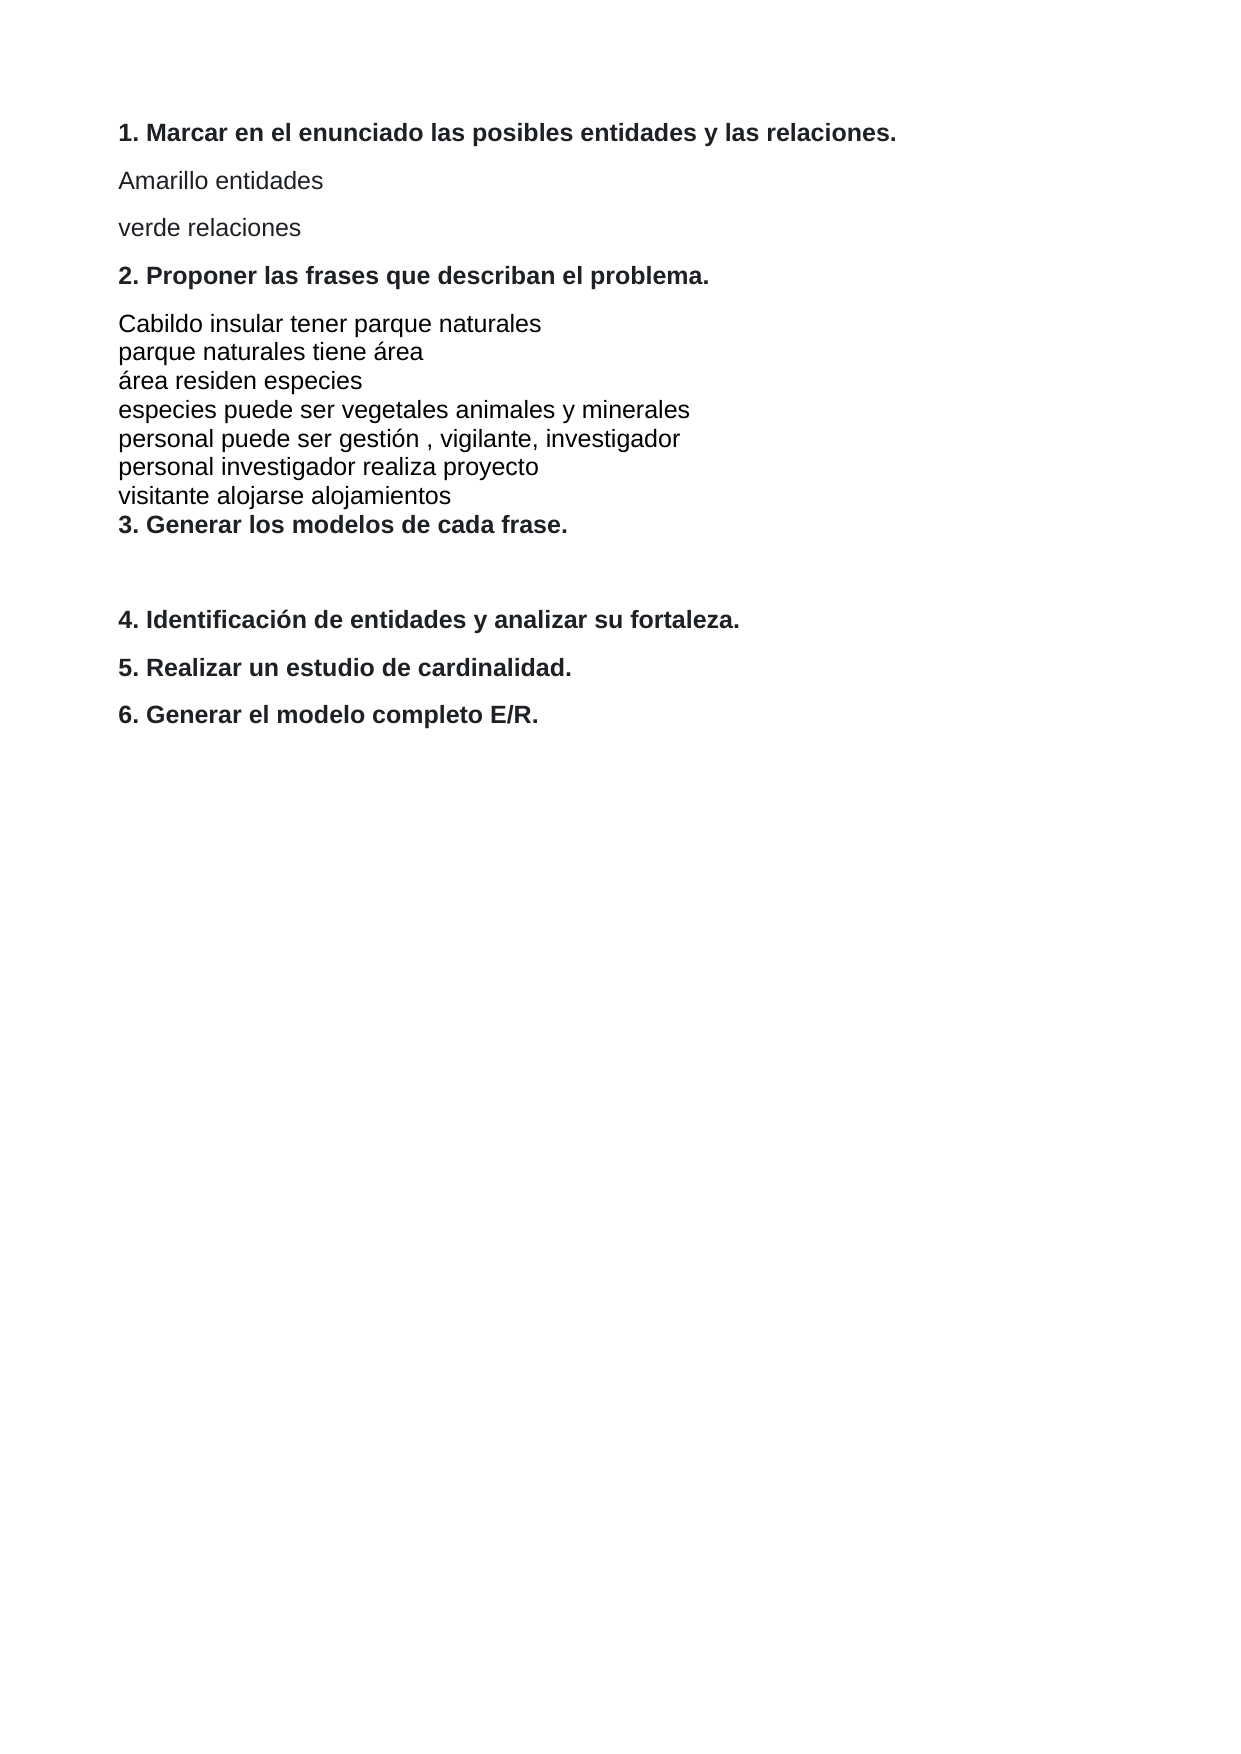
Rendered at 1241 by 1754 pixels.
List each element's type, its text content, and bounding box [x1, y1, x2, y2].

text 2. Proponer las frases que describan el problema. [118, 261, 1122, 290]
text parque naturales tiene área [118, 337, 1122, 366]
text especies puede ser vegetales animales y minerales [118, 395, 1122, 423]
text 3. Generar los modelos de cada frase. [118, 510, 1122, 538]
text área residen especies [118, 366, 1122, 395]
text 1. Marcar en el enunciado las posibles entidades y las relaciones. [118, 118, 1122, 147]
text personal puede ser gestión , vigilante, investigador [118, 423, 1122, 452]
text personal investigador realiza proyecto [118, 452, 1122, 481]
text 4. Identificación de entidades y analizar su fortaleza. [118, 605, 1122, 634]
text 5. Realizar un estudio de cardinalidad. [118, 653, 1122, 681]
text 6. Generar el modelo completo E/R. [118, 700, 1122, 729]
text Amarillo entidades [118, 166, 1122, 194]
text visitante alojarse alojamientos [118, 481, 1122, 510]
text Cabildo insular tener parque naturales [118, 308, 1122, 337]
text verde relaciones [118, 213, 1122, 242]
